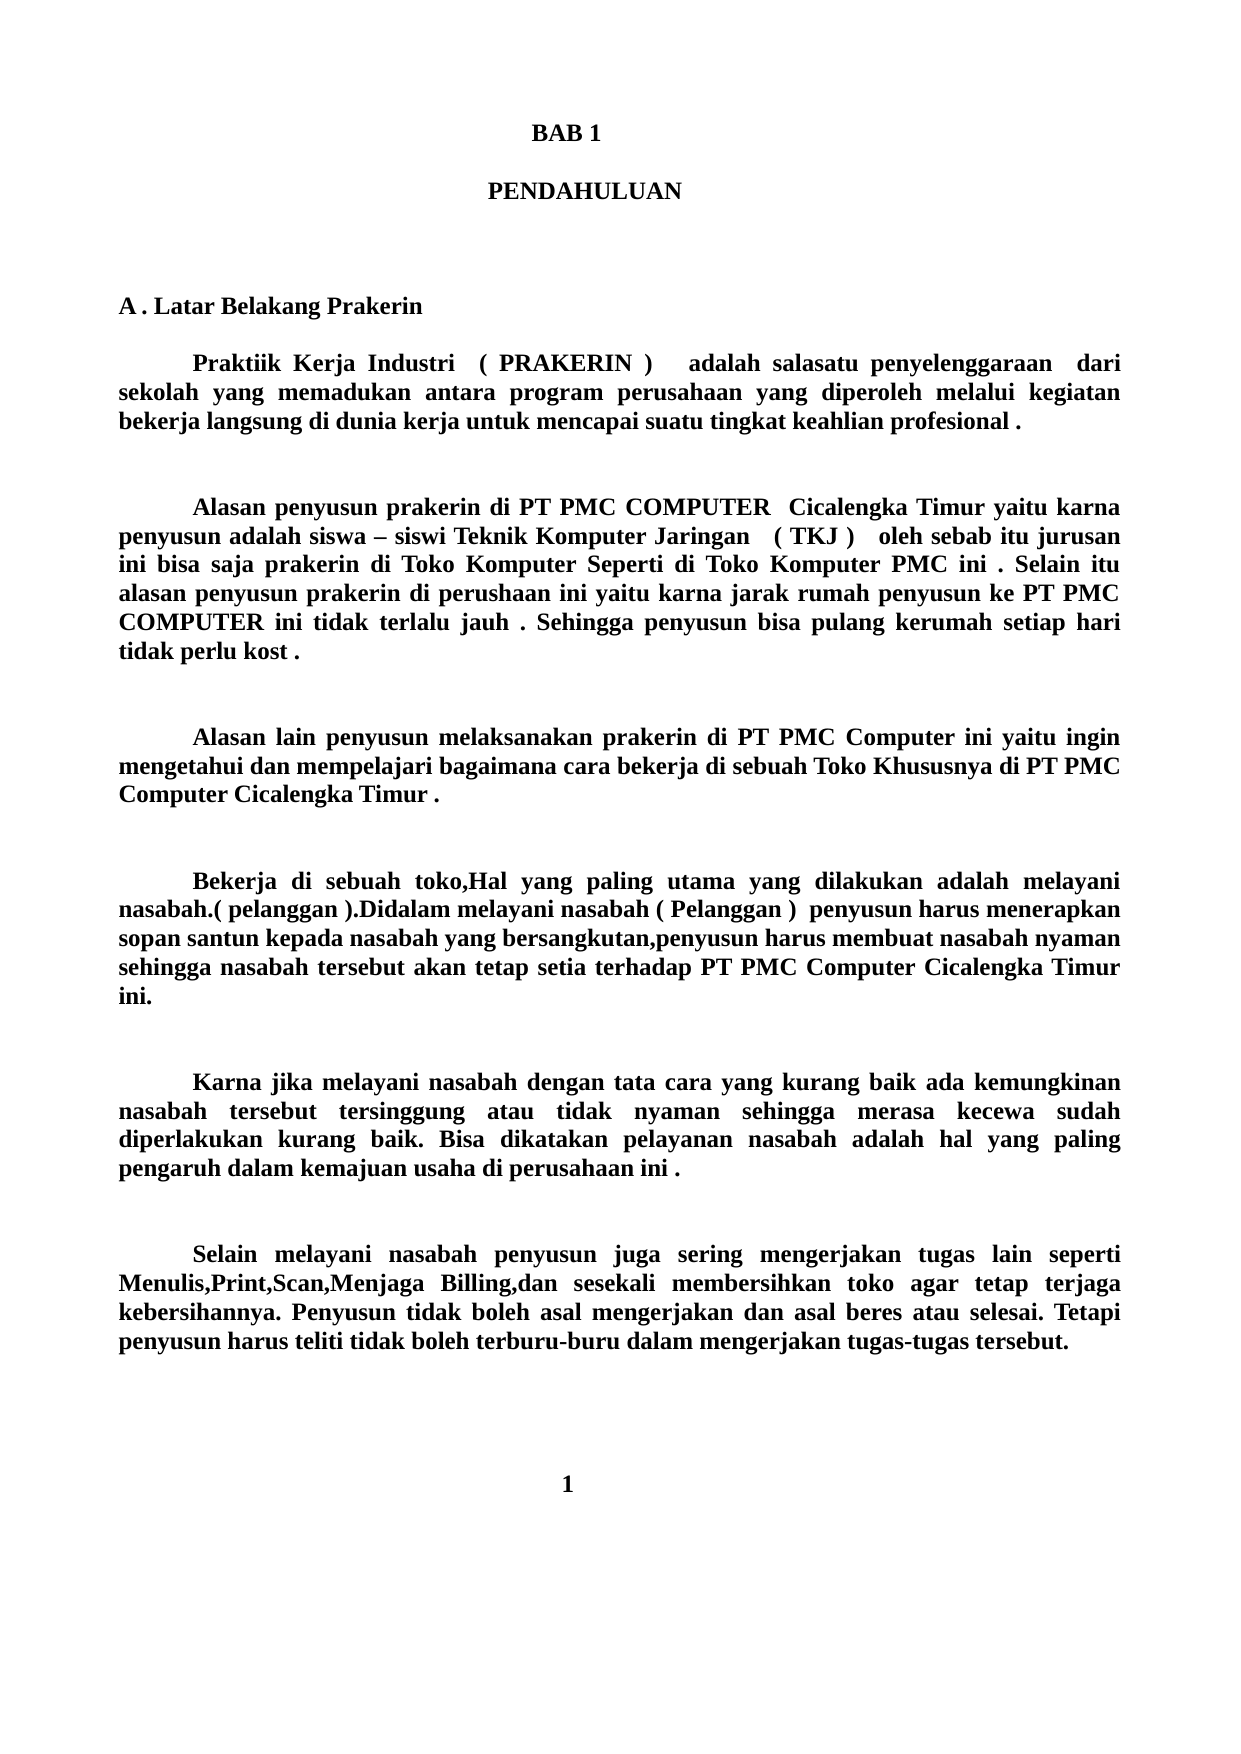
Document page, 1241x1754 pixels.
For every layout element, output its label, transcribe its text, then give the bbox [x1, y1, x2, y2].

text Praktiik Kerja Industri ( PRAKERIN ) adalah salasatu penyelenggaraan dari sekolah yang memadukan antara program perusahaan yang diperoleh melalui kegiatan bekerja langsung di dunia kerja untuk mencapai suatu tingkat keahlian profesional . [118, 348, 1122, 434]
text A . Latar Belakang Prakerin [118, 291, 1122, 319]
text BAB 1 [118, 118, 1122, 147]
text 1 [118, 1469, 1122, 1498]
text Alasan lain penyusun melaksanakan prakerin di PT PMC Computer ini yaitu ingin mengetahui dan mempelajari bagaimana cara bekerja di sebuah Toko Khususnya di PT PMC Computer Cicalengka Timur . [118, 722, 1122, 808]
text Karna jika melayani nasabah dengan tata cara yang kurang baik ada kemungkinan nasabah tersebut tersinggung atau tidak nyaman sehingga merasa kecewa sudah diperlakukan kurang baik. Bisa dikatakan pelayanan nasabah adalah hal yang paling pengaruh dalam kemajuan usaha di perusahaan ini . [118, 1067, 1122, 1182]
text Selain melayani nasabah penyusun juga sering mengerjakan tugas lain seperti Menulis,Print,Scan,Menjaga Billing,dan sesekali membersihkan toko agar tetap terjaga kebersihannya. Penyusun tidak boleh asal mengerjakan dan asal beres atau selesai. Tetapi penyusun harus teliti tidak boleh terburu-buru dalam mengerjakan tugas-tugas tersebut. [118, 1239, 1122, 1354]
text Alasan penyusun prakerin di PT PMC COMPUTER Cicalengka Timur yaitu karna penyusun adalah siswa – siswi Teknik Komputer Jaringan ( TKJ ) oleh sebab itu jurusan ini bisa saja prakerin di Toko Komputer Seperti di Toko Komputer PMC ini . Selain itu alasan penyusun prakerin di perushaan ini yaitu karna jarak rumah penyusun ke PT PMC COMPUTER ini tidak terlalu jauh . Sehingga penyusun bisa pulang kerumah setiap hari tidak perlu kost . [118, 492, 1122, 664]
text PENDAHULUAN [118, 176, 1122, 204]
text Bekerja di sebuah toko,Hal yang paling utama yang dilakukan adalah melayani nasabah.( pelanggan ).Didalam melayani nasabah ( Pelanggan ) penyusun harus menerapkan sopan santun kepada nasabah yang bersangkutan,penyusun harus membuat nasabah nyaman sehingga nasabah tersebut akan tetap setia terhadap PT PMC Computer Cicalengka Timur ini. [118, 866, 1122, 1009]
